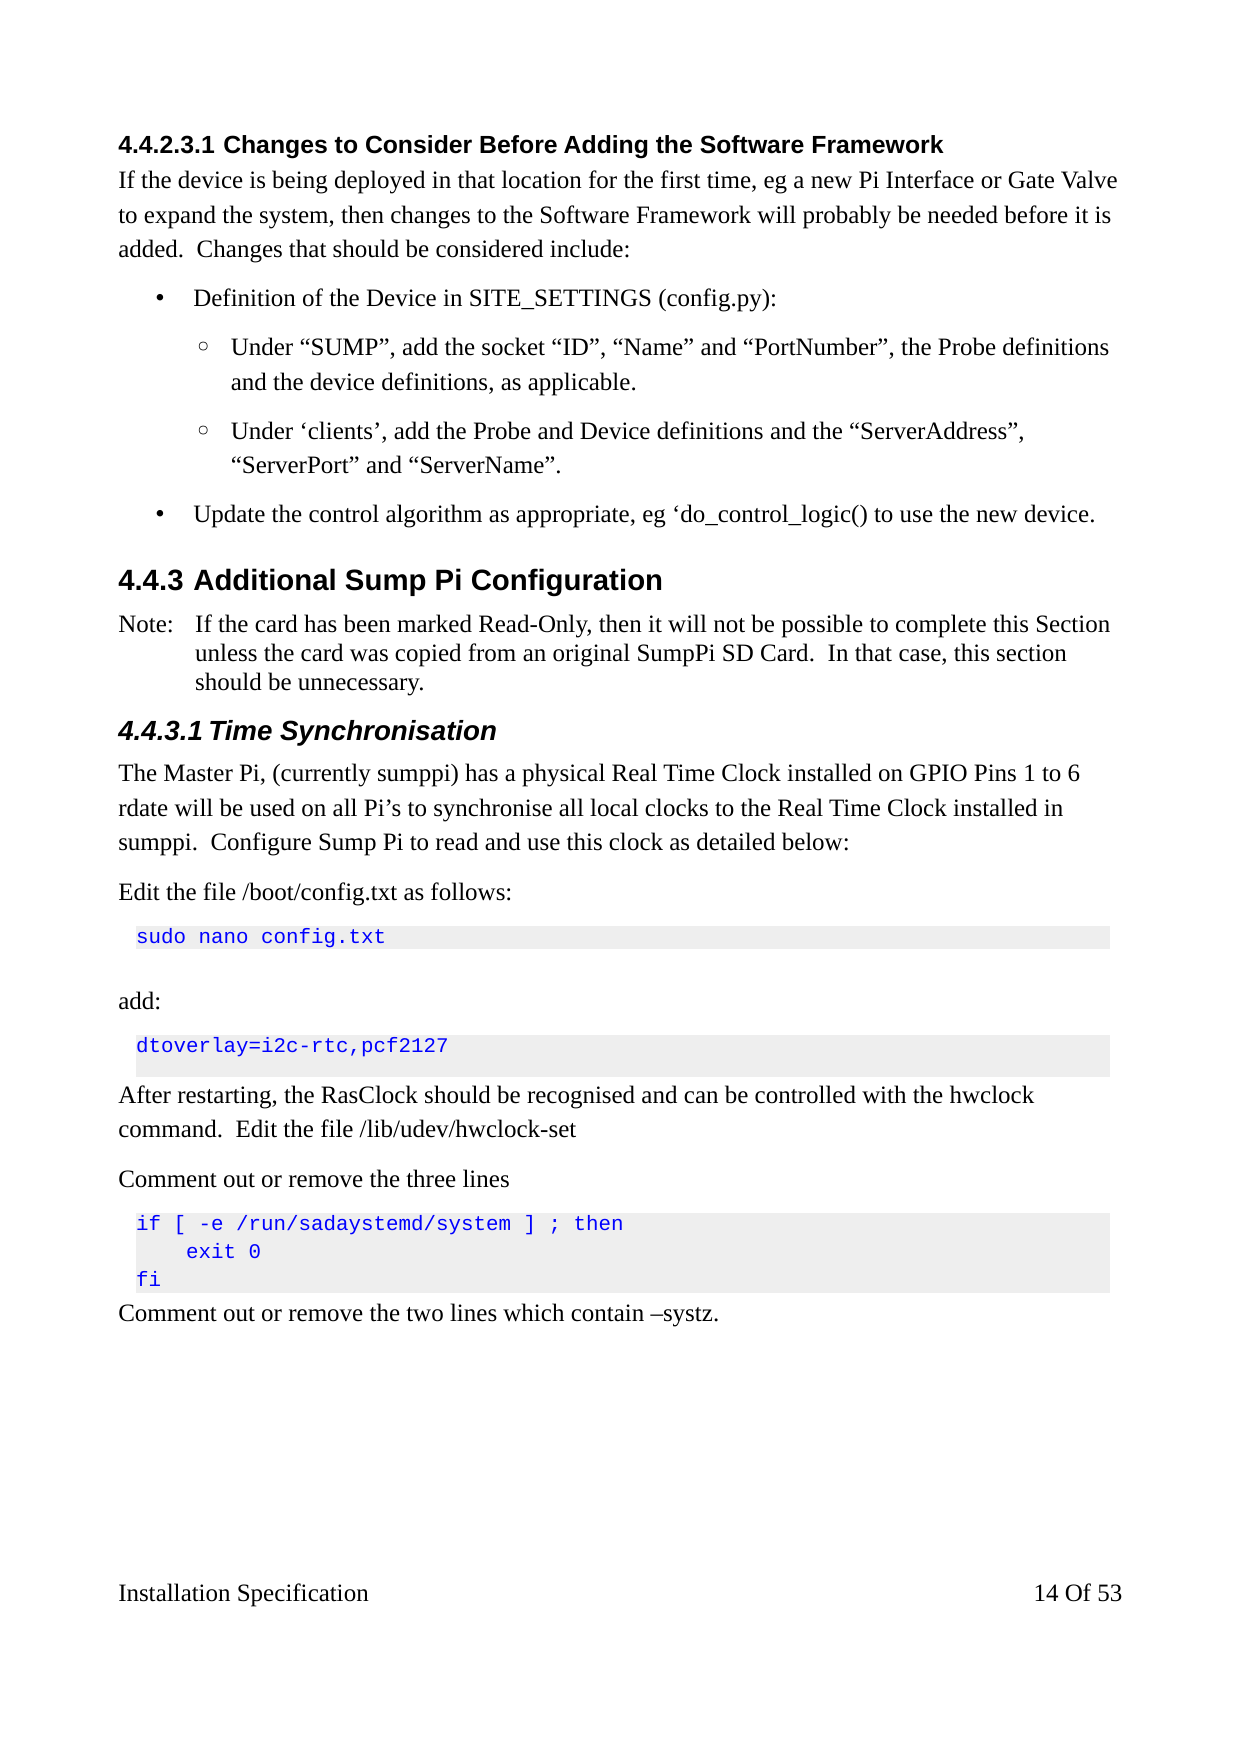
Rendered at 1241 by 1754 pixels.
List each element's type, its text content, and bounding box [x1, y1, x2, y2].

list Under ‘clients’, add the Probe and Device definitions and the “ServerAddress”, “ServerPort” and “ServerName”. [193, 416, 1122, 479]
list Under “SUMP”, add the socket “ID”, “Name” and “PortNumber”, the Probe definitions and the device definitions, as applicable. [193, 332, 1122, 396]
text Comment out or remove the two lines which contain –systz. [118, 1298, 1122, 1326]
subtitle Time Synchronisation [118, 714, 1122, 746]
list Update the control algorithm as appropriate, eg ‘do_control_logic() to use the new device. [156, 499, 1122, 528]
list Definition of the Device in SITE_SETTINGS (config.py): [156, 283, 1122, 312]
text exit 0 [136, 1241, 1110, 1265]
text if [ -e /run/sadaystemd/system ] ; then [136, 1213, 1110, 1236]
text Comment out or remove the three lines [118, 1164, 1122, 1192]
text Edit the file /boot/config.txt as follows: [118, 877, 1122, 905]
subtitle Additional Sump Pi Configuration [118, 563, 1122, 597]
text dtoverlay=i2c-rtc,pcf2127 [136, 1035, 1110, 1058]
text The Master Pi, (currently sumppi) has a physical Real Time Clock installed on GPIO Pins 1 to 6 rdate will be used on all Pi’s to synchronise all local clocks to the Real Time Clock installed in sumppi. Configure Sump Pi to read and use this clock as detailed below: [118, 758, 1122, 856]
text sudo nano config.txt [136, 926, 1110, 949]
text fi [136, 1269, 1110, 1293]
text After restarting, the RasClock should be recognised and can be controlled with the hwclock command. Edit the file /lib/udev/hwclock-set [118, 1080, 1122, 1143]
text If the device is being deployed in that location for the first time, eg a new Pi Interface or Gate Valve to expand the system, then changes to the Software Framework will probably be needed before it is added. Changes that should be considered include: [118, 165, 1122, 263]
text add: [118, 986, 1122, 1014]
text Note: If the card has been marked Read-Only, then it will not be possible to complete this Section unless the card was copied from an original SumpPi SD Card. In that case, this section should be unnecessary. [118, 609, 1122, 696]
subtitle Changes to Consider Before Adding the Software Framework [118, 131, 1122, 159]
